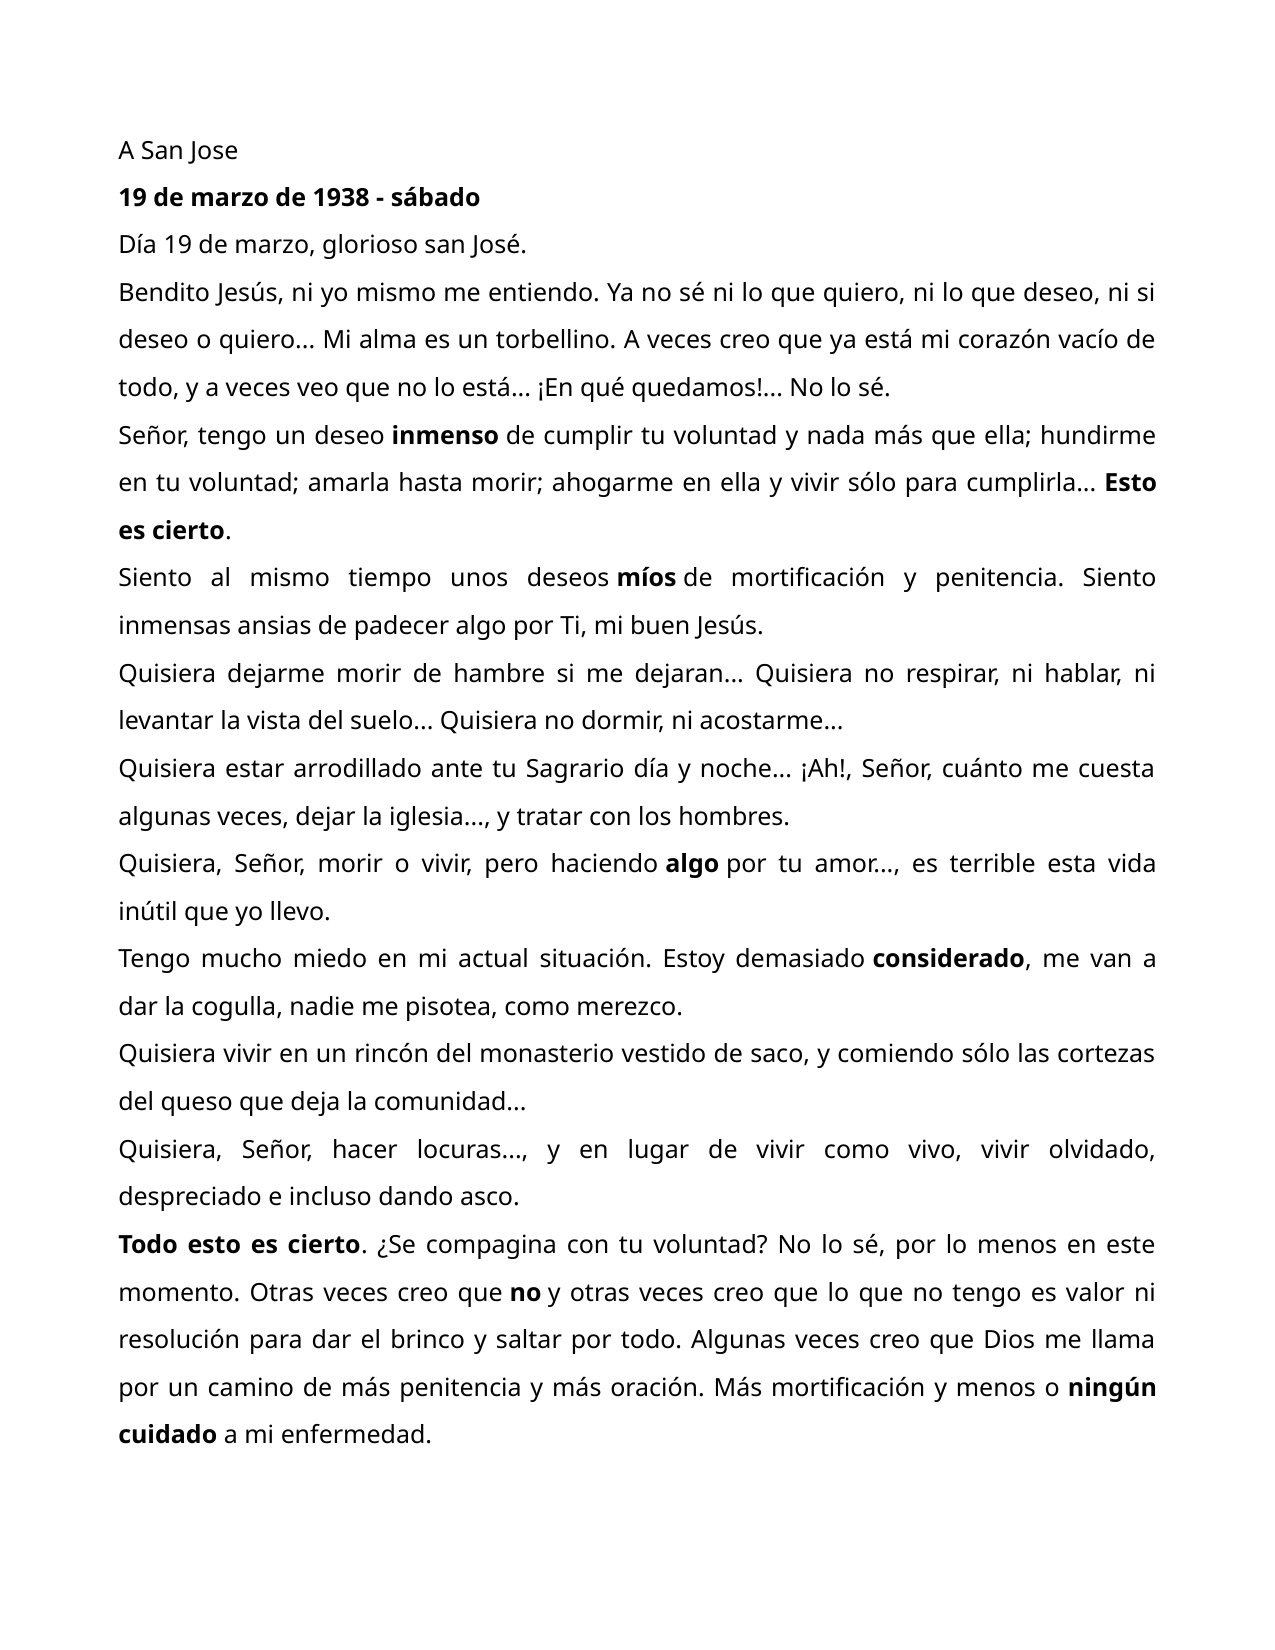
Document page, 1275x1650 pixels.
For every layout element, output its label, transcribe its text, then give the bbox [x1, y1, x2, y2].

text Quisiera vivir en un rincón del monasterio vestido de saco, y comiendo sólo las cortezas del queso que deja la comunidad... [118, 1036, 1157, 1118]
text Señor, tengo un deseo inmenso de cumplir tu voluntad y nada más que ella; hundirme en tu voluntad; amarla hasta morir; ahogarme en ella y vivir sólo para cumplirla... Esto es cierto. [118, 417, 1157, 547]
text Quisiera, Señor, hacer locuras..., y en lugar de vivir como vivo, vivir olvidado, despreciado e incluso dando asco. [118, 1131, 1157, 1213]
text Quisiera dejarme morir de hambre si me dejaran... Quisiera no respirar, ni hablar, ni levantar la vista del suelo... Quisiera no dormir, ni acostarme... [118, 655, 1157, 737]
text Quisiera, Señor, morir o vivir, pero haciendo algo por tu amor..., es terrible esta vida inútil que yo llevo. [118, 846, 1157, 927]
text Quisiera estar arrodillado ante tu Sagrario día y noche... ¡Ah!, Señor, cuánto me cuesta algunas veces, dejar la iglesia..., y tratar con los hombres. [118, 751, 1157, 832]
text Tengo mucho miedo en mi actual situación. Estoy demasiado considerado, me van a dar la cogulla, nadie me pisotea, como merezco. [118, 941, 1157, 1023]
subtitle A San Jose [118, 133, 1157, 167]
text 19 de marzo de 1938 - sábado Día 19 de marzo, glorioso san José. [118, 179, 1157, 261]
text Siento al mismo tiempo unos deseos míos de mortificación y penitencia. Siento inmensas ansias de padecer algo por Ti, mi buen Jesús. [118, 560, 1157, 642]
text Todo esto es cierto. ¿Se compagina con tu voluntad? No lo sé, por lo menos en este momento. Otras veces creo que no y otras veces creo que lo que no tengo es valor ni resolución para dar el brinco y saltar por todo. Algunas veces creo que Dios me llama por un camino de más penitencia y más oración. Más mortificación y menos o ningún cuidado a mi enfermedad. [118, 1227, 1157, 1451]
text Bendito Jesús, ni yo mismo me entiendo. Ya no sé ni lo que quiero, ni lo que deseo, ni si deseo o quiero... Mi alma es un torbellino. A veces creo que ya está mi corazón vacío de todo, y a veces veo que no lo está... ¡En qué quedamos!... No lo sé. [118, 274, 1157, 404]
